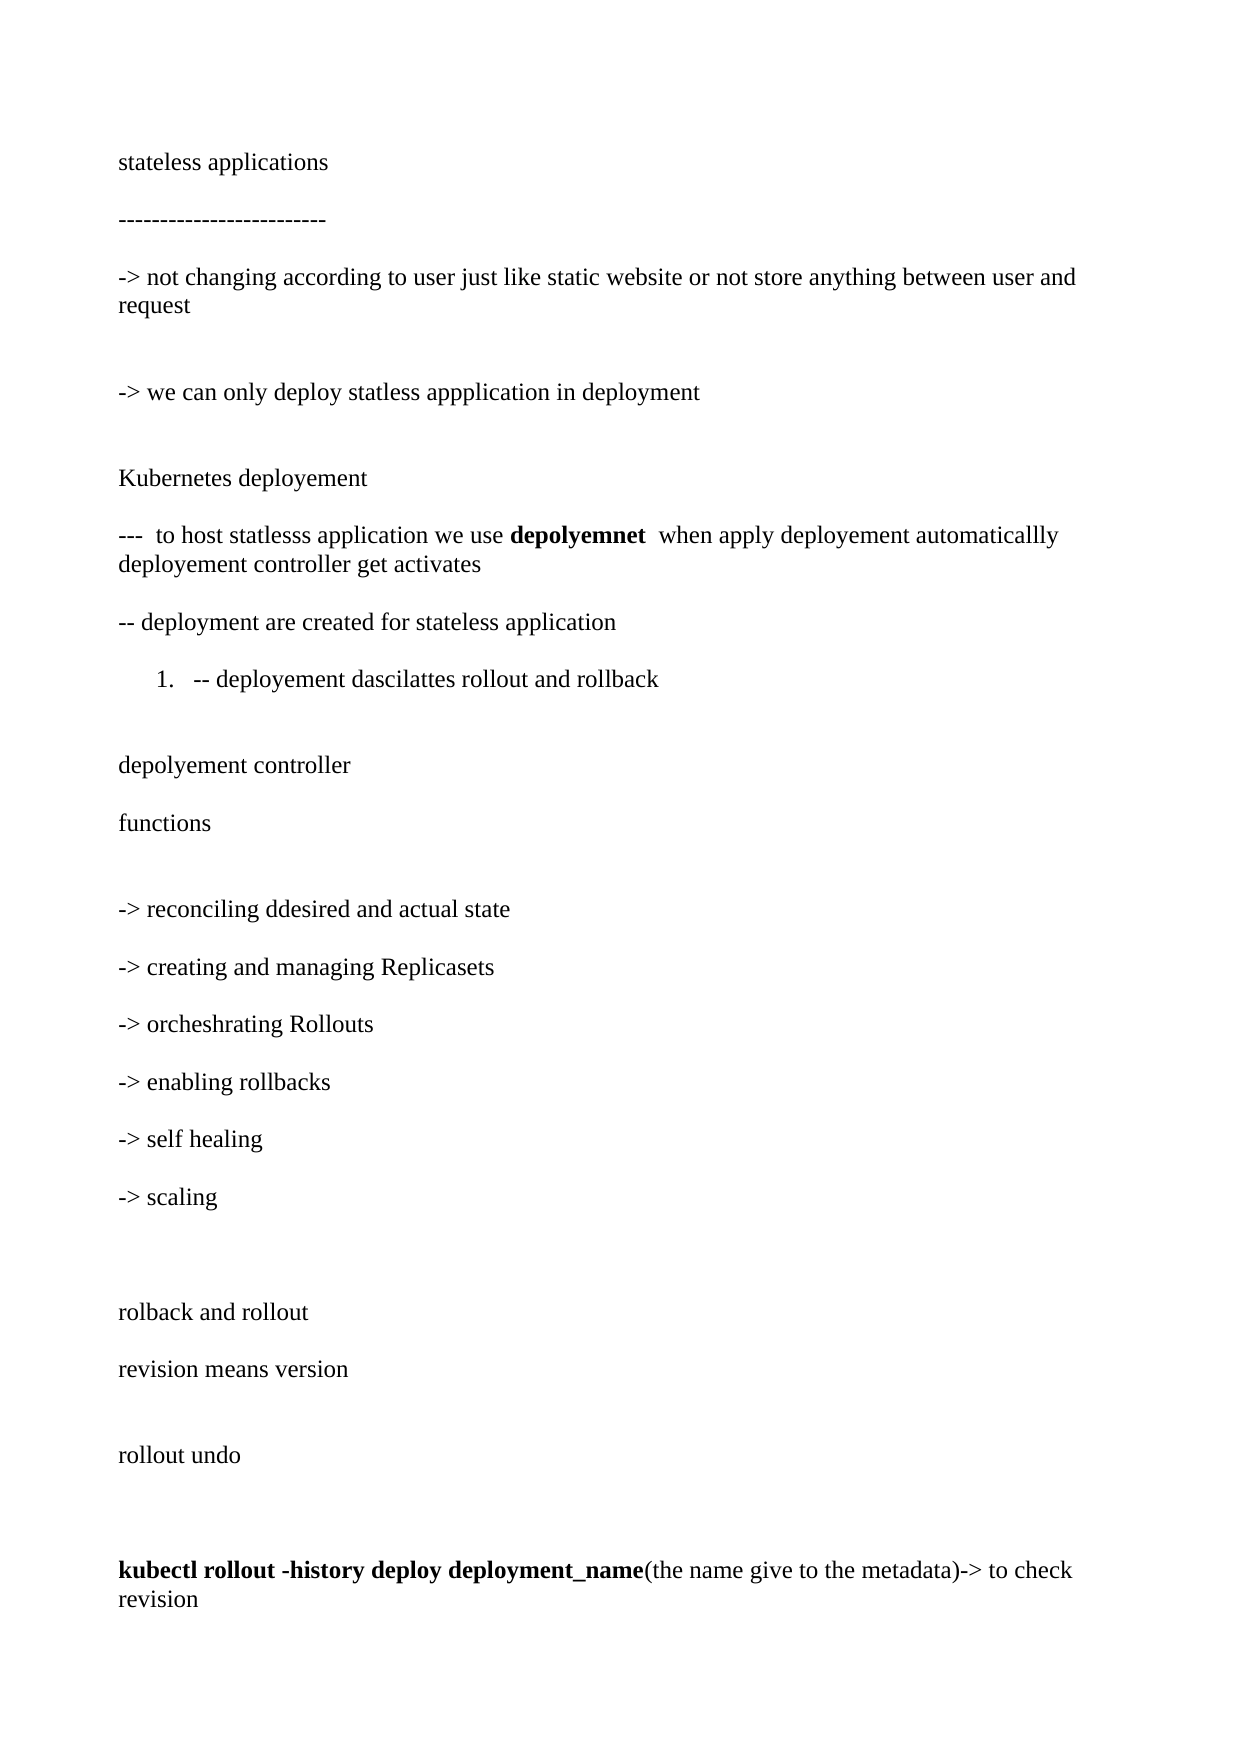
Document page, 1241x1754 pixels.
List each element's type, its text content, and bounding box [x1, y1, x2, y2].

text -> reconciling ddesired and actual state [118, 894, 1122, 923]
text revision means version [118, 1354, 1122, 1383]
text ------------------------- [118, 204, 1122, 233]
text Kubernetes deployement [118, 463, 1122, 492]
text -> not changing according to user just like static website or not store anything between user and request [118, 262, 1122, 319]
text -> enabling rollbacks [118, 1067, 1122, 1096]
text -> self healing [118, 1124, 1122, 1153]
text kubectl rollout -history deploy deployment_name(the name give to the metadata)-> to check revision [118, 1556, 1122, 1613]
text -- deployment are created for stateless application [118, 607, 1122, 636]
text functions [118, 808, 1122, 837]
text rollout undo [118, 1441, 1122, 1469]
text -> scaling [118, 1182, 1122, 1211]
text -> creating and managing Replicasets [118, 952, 1122, 981]
text stateless applications [118, 147, 1122, 176]
text depolyement controller [118, 751, 1122, 779]
text -> we can only deploy statless appplication in deployment [118, 377, 1122, 406]
text --- to host statlesss application we use depolyemnet when apply deployement automaticallly deployement controller get activates [118, 521, 1122, 578]
text -> orcheshrating Rollouts [118, 1009, 1122, 1038]
text rolback and rollout [118, 1297, 1122, 1326]
list -- deployement dascilattes rollout and rollback [156, 664, 1122, 693]
